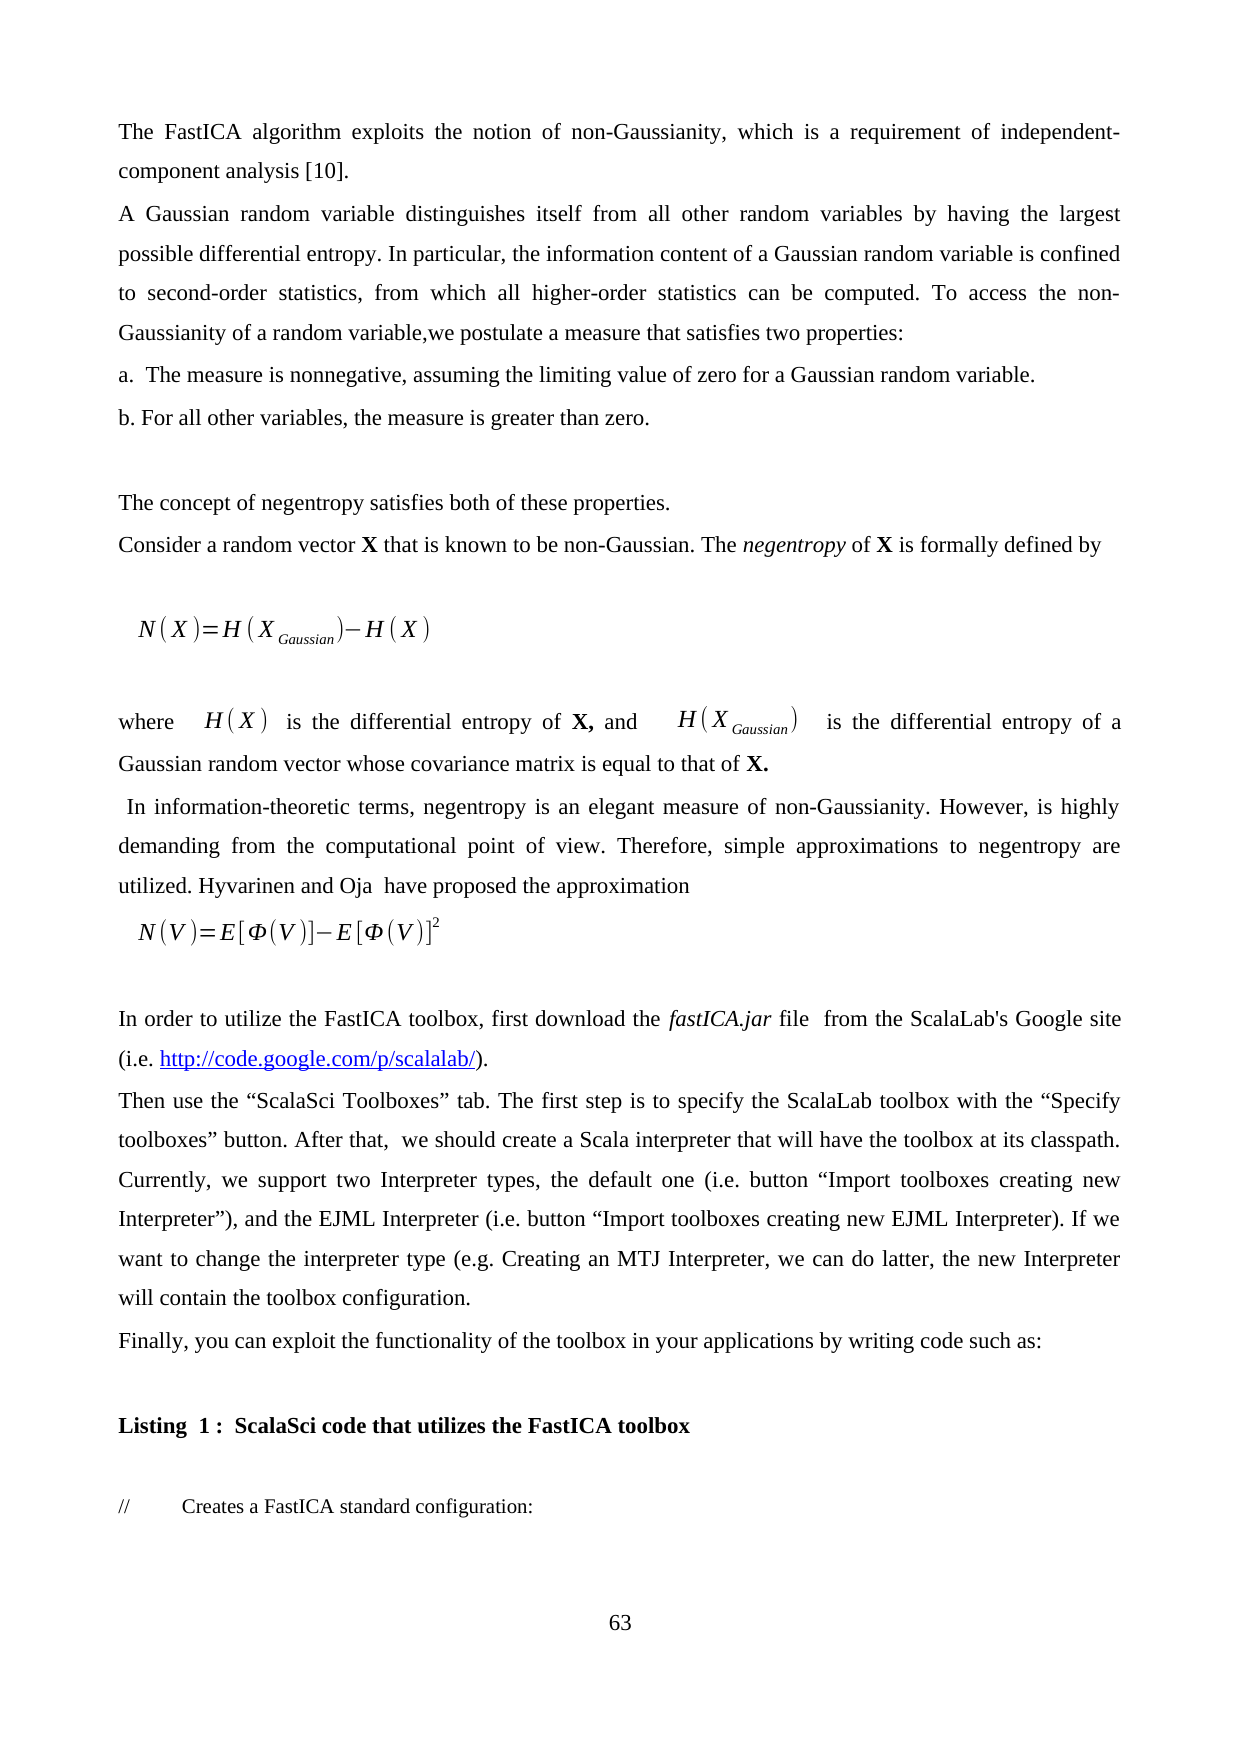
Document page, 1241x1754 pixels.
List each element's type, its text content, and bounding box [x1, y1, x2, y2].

text // Creates a FastICA standard configuration: [118, 1494, 1122, 1518]
text b. For all other variables, the measure is greater than zero. [118, 403, 1122, 430]
text where is the differential entropy of X, and is the differential entropy of a Gaussian random vector whose covariance matrix is equal to that of X. [118, 706, 1122, 777]
text Listing 1 : ScalaSci code that utilizes the FastICA toolbox [118, 1412, 1122, 1438]
text Consider a random vector X that is known to be non-Gaussian. The negentropy of X is formally defined by [118, 531, 1122, 557]
text Then use the “ScalaSci Toolboxes” tab. The first step is to specify the ScalaLab toolbox with the “Specify toolboxes” button. After that, we should create a Scala interpreter that will have the toolbox at its classpath. Currently, we support two Interpreter types, the default one (i.e. button “Import toolboxes creating new Interpreter”), and the EJML Interpreter (i.e. button “Import toolboxes creating new EJML Interpreter). If we want to change the interpreter type (e.g. Creating an MTJ Interpreter, we can do latter, the new Interpreter will contain the toolbox configuration. [118, 1087, 1122, 1311]
text The FastICA algorithm exploits the notion of non-Gaussianity, which is a requirement of independent-component analysis [10]. [118, 118, 1122, 184]
text A Gaussian random variable distinguishes itself from all other random variables by having the largest possible differential entropy. In particular, the information content of a Gaussian random variable is confined to second-order statistics, from which all higher-order statistics can be computed. To access the non-Gaussianity of a random variable,we postulate a measure that satisfies two properties: [118, 200, 1122, 345]
text In order to utilize the FastICA toolbox, first download the fastICA.jar file from the ScalaLab's Google site (i.e. http://code.google.com/p/scalalab/). [118, 1005, 1122, 1071]
text In information-theoretic terms, negentropy is an elegant measure of non-Gaussianity. However, is highly demanding from the computational point of view. Therefore, simple approximations to negentropy are utilized. Hyvarinen and Oja have proposed the approximation [118, 793, 1122, 898]
text Finally, you can exploit the functionality of the toolbox in your applications by writing code such as: [118, 1327, 1122, 1353]
text a. The measure is nonnegative, assuming the limiting value of zero for a Gaussian random variable. [118, 361, 1122, 387]
text The concept of negentropy satisfies both of these properties. [118, 488, 1122, 515]
